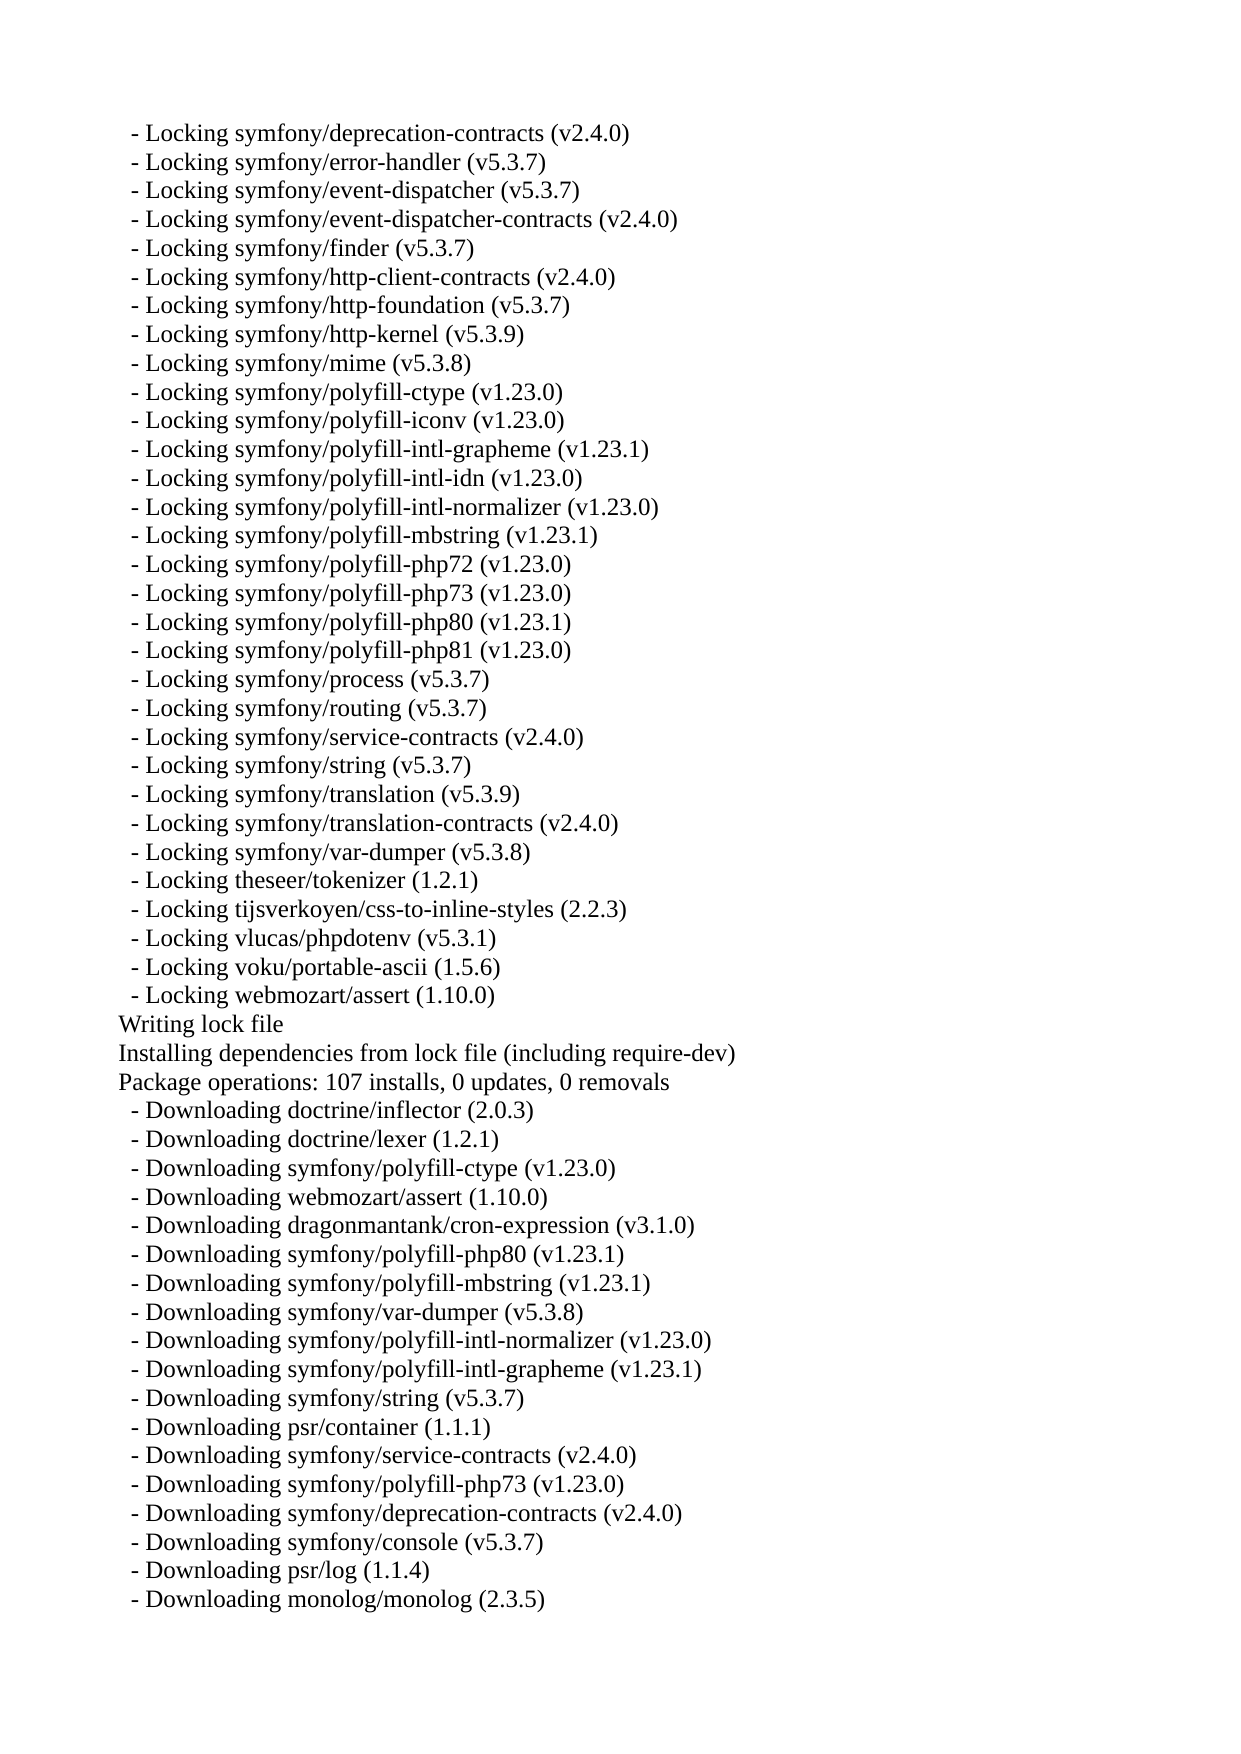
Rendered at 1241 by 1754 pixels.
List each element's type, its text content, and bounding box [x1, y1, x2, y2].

text - Downloading doctrine/lexer (1.2.1) [118, 1124, 1122, 1153]
text - Downloading webmozart/assert (1.10.0) [118, 1182, 1122, 1211]
text - Downloading psr/log (1.1.4) [118, 1556, 1122, 1584]
text - Locking symfony/routing (v5.3.7) [118, 693, 1122, 722]
text - Locking symfony/http-client-contracts (v2.4.0) [118, 262, 1122, 291]
text - Locking symfony/var-dumper (v5.3.8) [118, 837, 1122, 866]
text - Downloading symfony/service-contracts (v2.4.0) [118, 1441, 1122, 1469]
text - Downloading symfony/polyfill-php73 (v1.23.0) [118, 1469, 1122, 1498]
text - Locking symfony/polyfill-php80 (v1.23.1) [118, 607, 1122, 636]
text - Locking symfony/polyfill-php81 (v1.23.0) [118, 636, 1122, 664]
text - Locking symfony/polyfill-intl-grapheme (v1.23.1) [118, 434, 1122, 463]
text - Downloading monolog/monolog (2.3.5) [118, 1584, 1122, 1613]
text - Locking symfony/service-contracts (v2.4.0) [118, 722, 1122, 751]
text - Locking symfony/translation-contracts (v2.4.0) [118, 808, 1122, 837]
text - Downloading symfony/polyfill-mbstring (v1.23.1) [118, 1268, 1122, 1297]
text - Downloading symfony/polyfill-intl-normalizer (v1.23.0) [118, 1326, 1122, 1354]
text Writing lock file [118, 1009, 1122, 1038]
text - Locking symfony/polyfill-php72 (v1.23.0) [118, 549, 1122, 578]
text - Locking symfony/polyfill-intl-normalizer (v1.23.0) [118, 492, 1122, 521]
text - Locking symfony/polyfill-ctype (v1.23.0) [118, 377, 1122, 406]
text - Downloading symfony/polyfill-php80 (v1.23.1) [118, 1239, 1122, 1268]
text - Downloading doctrine/inflector (2.0.3) [118, 1096, 1122, 1124]
text - Locking vlucas/phpdotenv (v5.3.1) [118, 923, 1122, 952]
text - Downloading symfony/string (v5.3.7) [118, 1383, 1122, 1412]
text - Downloading symfony/console (v5.3.7) [118, 1527, 1122, 1556]
text - Locking symfony/string (v5.3.7) [118, 751, 1122, 779]
text - Locking symfony/deprecation-contracts (v2.4.0) [118, 118, 1122, 147]
text - Locking symfony/process (v5.3.7) [118, 664, 1122, 693]
text - Locking voku/portable-ascii (1.5.6) [118, 952, 1122, 981]
text - Locking tijsverkoyen/css-to-inline-styles (2.2.3) [118, 894, 1122, 923]
text - Downloading symfony/polyfill-intl-grapheme (v1.23.1) [118, 1354, 1122, 1383]
text - Downloading psr/container (1.1.1) [118, 1412, 1122, 1441]
text - Downloading symfony/var-dumper (v5.3.8) [118, 1297, 1122, 1326]
text - Locking symfony/mime (v5.3.8) [118, 348, 1122, 377]
text - Locking theseer/tokenizer (1.2.1) [118, 866, 1122, 894]
text - Locking symfony/polyfill-php73 (v1.23.0) [118, 578, 1122, 607]
text - Locking symfony/polyfill-mbstring (v1.23.1) [118, 521, 1122, 549]
text - Locking symfony/translation (v5.3.9) [118, 779, 1122, 808]
text - Downloading symfony/deprecation-contracts (v2.4.0) [118, 1498, 1122, 1527]
text - Locking symfony/polyfill-iconv (v1.23.0) [118, 406, 1122, 434]
text Installing dependencies from lock file (including require-dev) [118, 1038, 1122, 1067]
text - Locking symfony/error-handler (v5.3.7) [118, 147, 1122, 176]
text - Locking symfony/event-dispatcher (v5.3.7) [118, 176, 1122, 204]
text - Locking symfony/event-dispatcher-contracts (v2.4.0) [118, 204, 1122, 233]
text Package operations: 107 installs, 0 updates, 0 removals [118, 1067, 1122, 1096]
text - Locking symfony/http-foundation (v5.3.7) [118, 291, 1122, 319]
text - Locking symfony/polyfill-intl-idn (v1.23.0) [118, 463, 1122, 492]
text - Locking webmozart/assert (1.10.0) [118, 981, 1122, 1009]
text - Downloading symfony/polyfill-ctype (v1.23.0) [118, 1153, 1122, 1182]
text - Locking symfony/finder (v5.3.7) [118, 233, 1122, 262]
text - Downloading dragonmantank/cron-expression (v3.1.0) [118, 1211, 1122, 1239]
text - Locking symfony/http-kernel (v5.3.9) [118, 319, 1122, 348]
